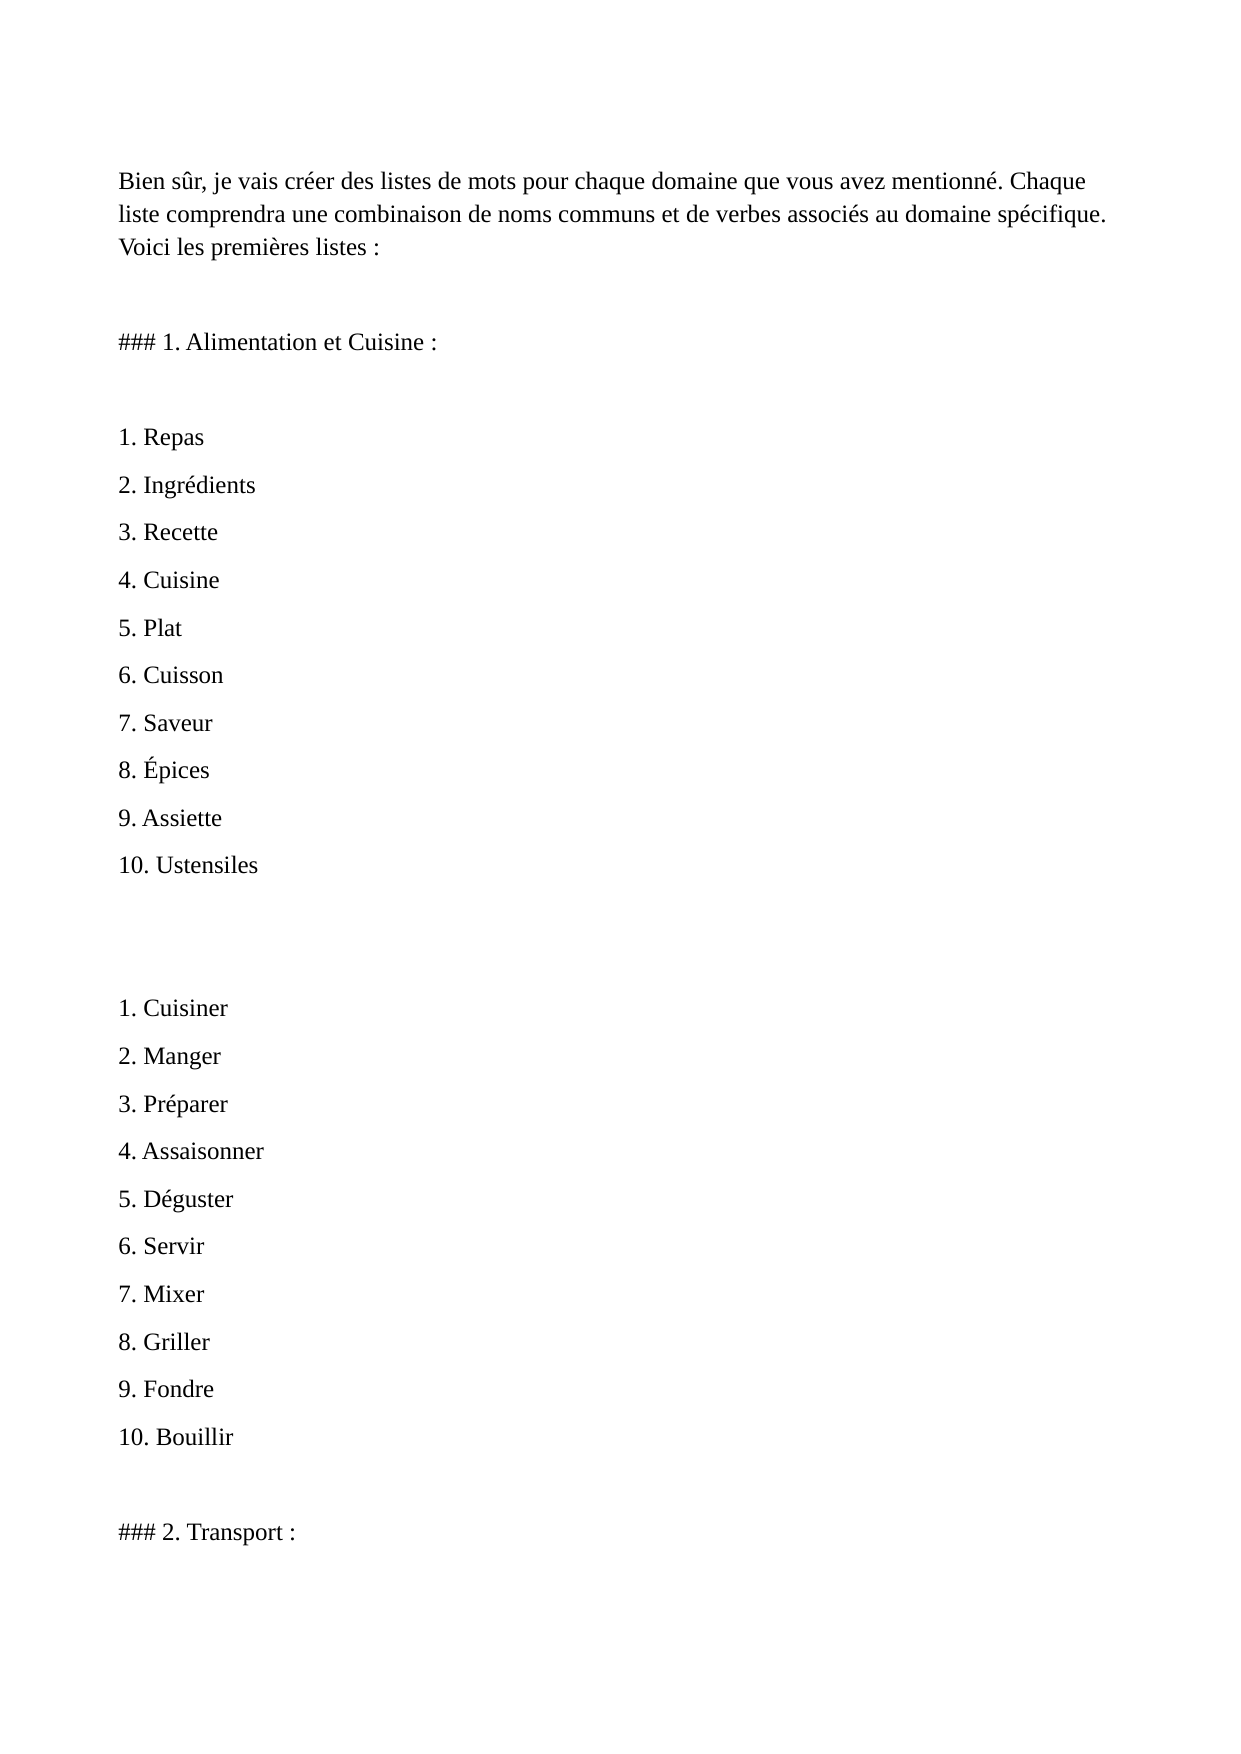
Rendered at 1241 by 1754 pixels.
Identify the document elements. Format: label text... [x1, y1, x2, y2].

text 7. Mixer [118, 1279, 1122, 1308]
text 6. Servir [118, 1231, 1122, 1260]
text 3. Recette [118, 517, 1122, 546]
text 6. Cuisson [118, 660, 1122, 689]
text 9. Assiette [118, 803, 1122, 832]
text 8. Griller [118, 1327, 1122, 1355]
text Bien sûr, je vais créer des listes de mots pour chaque domaine que vous avez mentionné. Chaque liste comprendra une combinaison de noms communs et de verbes associés au domaine spécifique. Voici les premières listes : [118, 166, 1122, 261]
text 3. Préparer [118, 1089, 1122, 1117]
text 4. Assaisonner [118, 1136, 1122, 1165]
text 1. Cuisiner [118, 993, 1122, 1022]
text ### 2. Transport : [118, 1517, 1122, 1546]
text 9. Fondre [118, 1374, 1122, 1403]
text 2. Ingrédients [118, 470, 1122, 498]
text 7. Saveur [118, 708, 1122, 737]
text 8. Épices [118, 755, 1122, 784]
text 5. Déguster [118, 1184, 1122, 1213]
text 5. Plat [118, 613, 1122, 641]
text 10. Bouillir [118, 1422, 1122, 1451]
text 10. Ustensiles [118, 851, 1122, 879]
text 4. Cuisine [118, 565, 1122, 594]
text 1. Repas [118, 422, 1122, 451]
text ### 1. Alimentation et Cuisine : [118, 327, 1122, 356]
text 2. Manger [118, 1041, 1122, 1070]
